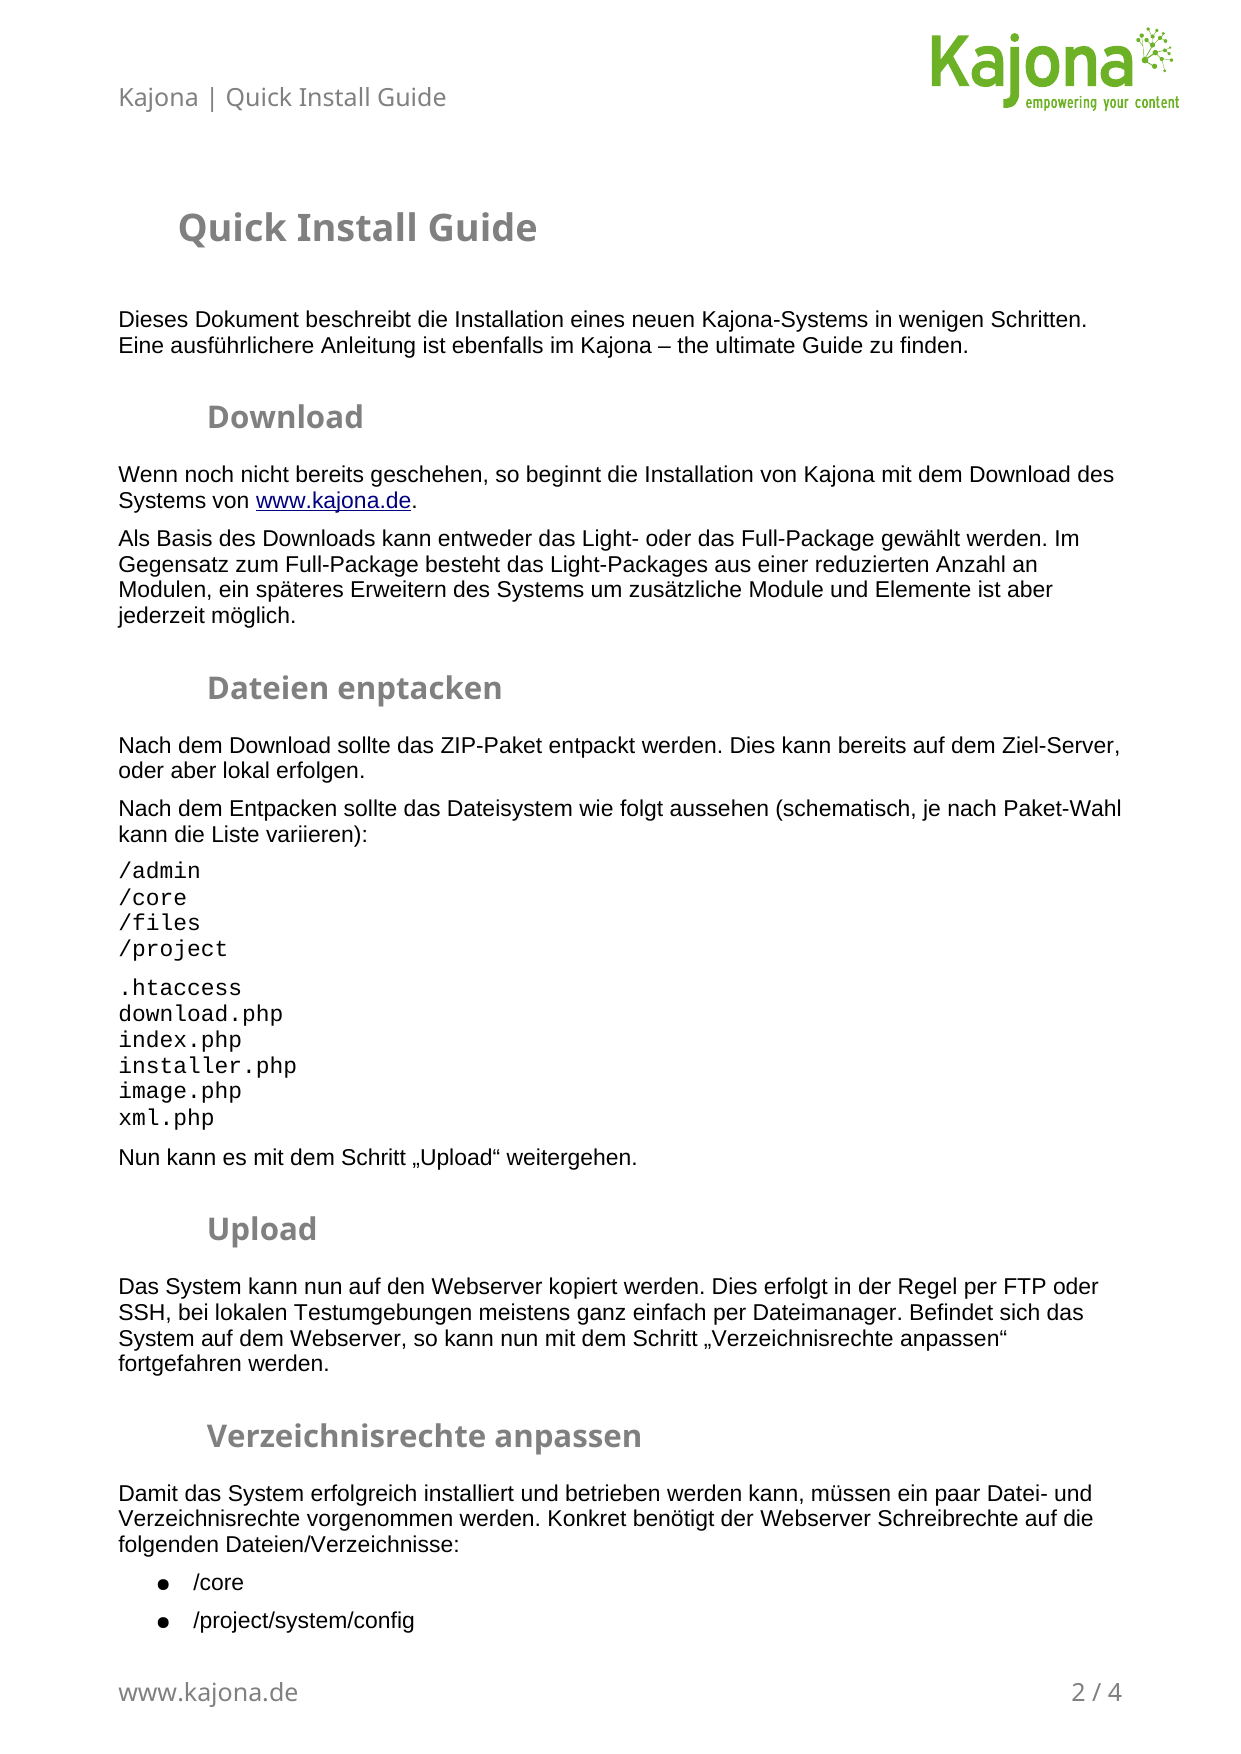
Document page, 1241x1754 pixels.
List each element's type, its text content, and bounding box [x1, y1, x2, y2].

list /core [156, 1570, 1122, 1596]
subtitle Verzeichnisrechte anpassen [118, 1414, 1122, 1456]
text Das System kann nun auf den Webserver kopiert werden. Dies erfolgt in der Regel per FTP oder SSH, bei lokalen Testumgebungen meistens ganz einfach per Dateimanager. Befindet sich das System auf dem Webserver, so kann nun mit dem Schritt „Verzeichnisrechte anpassen“ fortgefahren werden. [118, 1274, 1122, 1376]
text Nun kann es mit dem Schritt „Upload“ weitergehen. [118, 1144, 1122, 1170]
subtitle Upload [118, 1207, 1122, 1250]
subtitle Dateien enptacken [118, 666, 1122, 708]
text Wenn noch nicht bereits geschehen, so beginnt die Installation von Kajona mit dem Download des Systems von www.kajona.de. [118, 462, 1122, 513]
text /admin /core /files /project [118, 860, 1122, 964]
text Damit das System erfolgreich installiert und betrieben werden kann, müssen ein paar Datei- und Verzeichnisrechte vorgenommen werden. Konkret benötigt der Webserver Schreibrechte auf die folgenden Dateien/Verzeichnisse: [118, 1481, 1122, 1557]
subtitle Quick Install Guide [118, 201, 1122, 253]
text Nach dem Entpacken sollte das Dateisystem wie folgt aussehen (schematisch, je nach Paket-Wahl kann die Liste variieren): [118, 796, 1122, 847]
text Als Basis des Downloads kann entweder das Light- oder das Full-Package gewählt werden. Im Gegensatz zum Full-Package besteht das Light-Packages aus einer reduzierten Anzahl an Modulen, ein späteres Erweitern des Systems um zusätzliche Module und Elemente ist aber jederzeit möglich. [118, 526, 1122, 628]
text Dieses Dokument beschreibt die Installation eines neuen Kajona-Systems in wenigen Schritten. Eine ausführlichere Anleitung ist ebenfalls im Kajona – the ultimate Guide zu finden. [118, 307, 1122, 358]
subtitle Download [118, 395, 1122, 438]
text Nach dem Download sollte das ZIP-Paket entpackt werden. Dies kann bereits auf dem Ziel-Server, oder aber lokal erfolgen. [118, 732, 1122, 784]
list /project/system/config [156, 1608, 1122, 1634]
text .htaccess download.php index.php installer.php image.php xml.php [118, 976, 1122, 1132]
